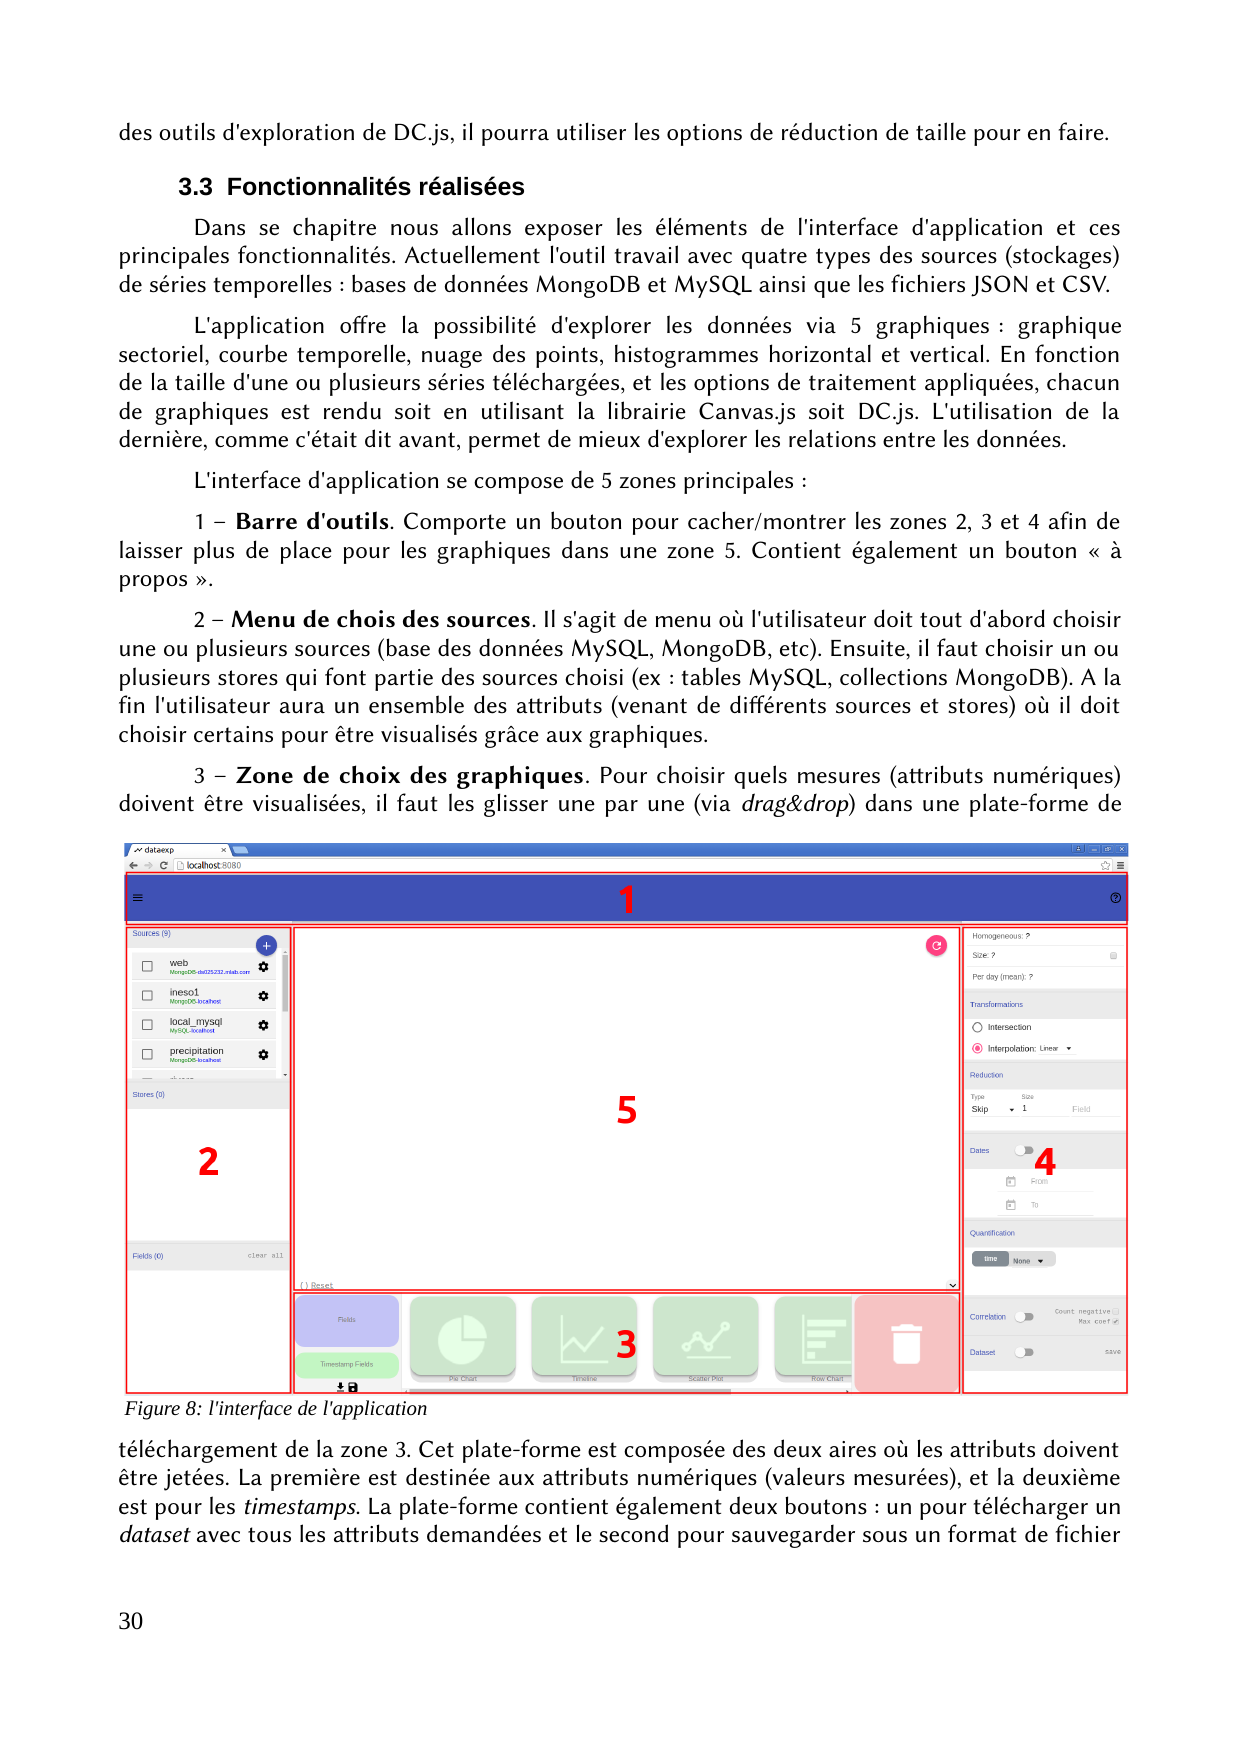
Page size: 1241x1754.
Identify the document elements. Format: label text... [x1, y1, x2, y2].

text 2 – Menu de chois des sources. Il s'agit de menu où l'utilisateur doit tout d'abord choisir une ou plusieurs sources (base des données MySQL, MongoDB, etc). Ensuite, il faut choisir un ou plusieurs stores qui font partie des sources choisi (ex : tables MySQL, collections MongoDB). A la fin l'utilisateur aura un ensemble des attributs (venant de différents sources et stores) où il doit choisir certains pour être visualisés grâce aux graphiques. [118, 605, 1122, 748]
text Dans se chapitre nous allons exposer les éléments de l'interface d'application et ces principales fonctionnalités. Actuellement l'outil travail avec quatre types des sources (stockages) de séries temporelles : bases de données MongoDB et MySQL ainsi que les fichiers JSON et CSV. [118, 213, 1122, 298]
text L'interface d'application se compose de 5 zones principales : [118, 466, 1122, 495]
text des outils d'exploration de DC.js, il pourra utiliser les options de réduction de taille pour en faire. [118, 118, 1122, 147]
text 1 – Barre d'outils. Comporte un bouton pour cacher/montrer les zones 2, 3 et 4 afin de laisser plus de place pour les graphiques dans une zone 5. Contient également un bouton « à propos ». [118, 507, 1122, 593]
subtitle Fonctionnalités réalisées [118, 172, 1122, 200]
text Figure 8: l'interface de l'application [124, 1396, 1128, 1420]
text 3 – Zone de choix des graphiques. Pour choisir quels mesures (attributs numériques) doivent être visualisées, il faut les glisser une par une (via drag&drop) dans une plate-forme de téléchargement de la zone 3. Cet plate-forme est composée des deux aires où les attributs doivent être jetées. La première est destinée aux attributs numériques (valeurs mesurées), et la deuxième est pour les timestamps. La plate-forme contient également deux boutons : un pour télécharger un dataset avec tous les attributs demandées et le second pour sauvegarder sous un format de fichier [118, 761, 1128, 1549]
picture [124, 843, 1129, 1396]
text L'application offre la possibilité d'explorer les données via 5 graphiques : graphique sectoriel, courbe temporelle, nuage des points, histogrammes horizontal et vertical. En fonction de la taille d'une ou plusieurs séries téléchargées, et les options de traitement appliquées, chacun de graphiques est rendu soit en utilisant la librairie Canvas.js soit DC.js. L'utilisation de la dernière, comme c'était dit avant, permet de mieux d'explorer les relations entre les données. [118, 311, 1122, 454]
